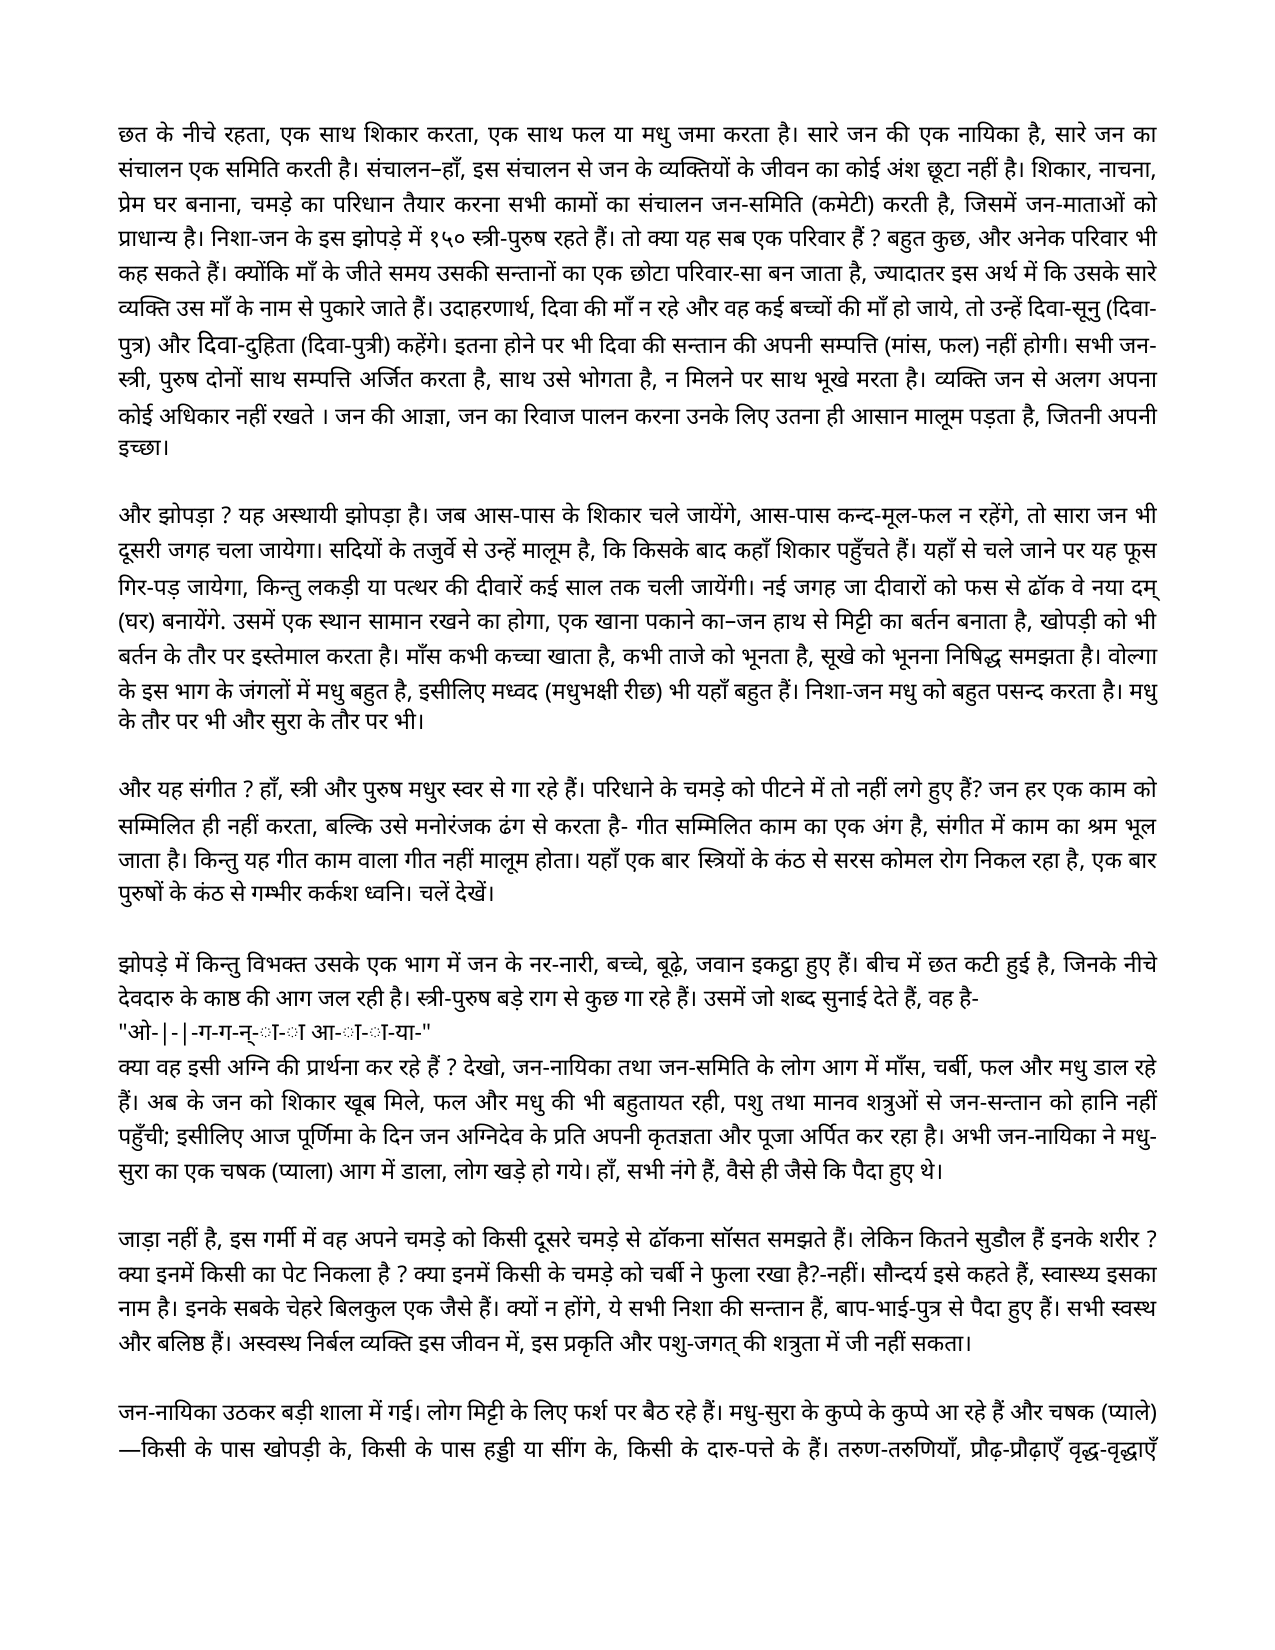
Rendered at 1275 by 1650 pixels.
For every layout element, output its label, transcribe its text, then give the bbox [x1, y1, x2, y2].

text "ओ-|-|-ग-ग-न्-ा-ा आ-ा-ा-या-" [118, 1016, 1157, 1051]
text और झोपड़ा ? यह अस्थायी झोपड़ा है। जब आस-पास के शिकार चले जायेंगे, आस-पास कन्द-मूल-फल न रहेंगे, तो सारा जन भी दूसरी जगह चला जायेगा। सदियों के तजुर्वे से उन्हें मालूम है, कि किसके बाद कहाँ शिकार पहुँचते हैं। यहाँ से चले जाने पर यह फूस गिर-पड़ जायेगा, किन्तु लकड़ी या पत्थर की दीवारें कई साल तक चली जायेंगी। नई जगह जा दीवारों को फस से ढॉक वे नया दम् (घर) बनायेंगे. उसमें एक स्थान सामान रखने का होगा, एक खाना पकाने का–जन हाथ से मिट्टी का बर्तन बनाता है, खोपड़ी को भी बर्तन के तौर पर इस्तेमाल करता है। माँस कभी कच्चा खाता है, कभी ताजे को भूनता है, सूखे को भूनना निषिद्ध समझता है। वोल्गा के इस भाग के जंगलों में मधु बहुत है, इसीलिए मध्वद (मधुभक्षी रीछ) भी यहाँ बहुत हैं। निशा-जन मधु को बहुत पसन्द करता है। मधु के तौर पर भी और सुरा के तौर पर भी। [118, 499, 1157, 739]
text और यह संगीत ? हाँ, स्त्री और पुरुष मधुर स्वर से गा रहे हैं। परिधाने के चमड़े को पीटने में तो नहीं लगे हुए हैं? जन हर एक काम को सम्मिलित ही नहीं करता, बल्कि उसे मनोरंजक ढंग से करता है- गीत सम्मिलित काम का एक अंग है, संगीत में काम का श्रम भूल जाता है। किन्तु यह गीत काम वाला गीत नहीं मालूम होता। यहाँ एक बार स्त्रियों के कंठ से सरस कोमल रोग निकल रहा है, एक बार पुरुषों के कंठ से गम्भीर कर्कश ध्वनि। चलें देखें। [118, 773, 1157, 911]
text क्या वह इसी अग्नि की प्रार्थना कर रहे हैं ? देखो, जन-नायिका तथा जन-समिति के लोग आग में माँस, चर्बी, फल और मधु डाल रहे हैं। अब के जन को शिकार खूब मिले, फल और मधु की भी बहुतायत रही, पशु तथा मानव शत्रुओं से जन-सन्तान को हानि नहीं पहुँची; इसीलिए आज पूर्णिमा के दिन जन अग्निदेव के प्रति अपनी कृतज्ञता और पूजा अर्पित कर रहा है। अभी जन-नायिका ने मधु-सुरा का एक चषक (प्याला) आग में डाला, लोग खड़े हो गये। हाँ, सभी नंगे हैं, वैसे ही जैसे कि पैदा हुए थे। [118, 1051, 1157, 1189]
text जाड़ा नहीं है, इस गर्मी में वह अपने चमड़े को किसी दूसरे चमड़े से ढॉकना सॉसत समझते हैं। लेकिन कितने सुडौल हैं इनके शरीर ? क्या इनमें किसी का पेट निकला है ? क्या इनमें किसी के चमड़े को चर्बी ने फुला रखा है?-नहीं। सौन्दर्य इसे कहते हैं, स्वास्थ्य इसका नाम है। इनके सबके चेहरे बिलकुल एक जैसे हैं। क्यों न होंगे, ये सभी निशा की सन्तान हैं, बाप-भाई-पुत्र से पैदा हुए हैं। सभी स्वस्थ और बलिष्ठ हैं। अस्वस्थ निर्बल व्यक्ति इस जीवन में, इस प्रकृति और पशु-जगत् की शत्रुता में जी नहीं सकता। [118, 1223, 1157, 1362]
text झोपड़े में किन्तु विभक्त उसके एक भाग में जन के नर-नारी, बच्चे, बूढ़े, जवान इकट्ठा हुए हैं। बीच में छत कटी हुई है, जिनके नीचे देवदारु के काष्ठ की आग जल रही है। स्त्री-पुरुष बड़े राग से कुछ गा रहे हैं। उसमें जो शब्द सुनाई देते हैं, वह है- [118, 945, 1157, 1016]
text छत के नीचे रहता, एक साथ शिकार करता, एक साथ फल या मधु जमा करता है। सारे जन की एक नायिका है, सारे जन का संचालन एक समिति करती है। संचालन–हाँ, इस संचालन से जन के व्यक्तियों के जीवन का कोई अंश छूटा नहीं है। शिकार, नाचना, प्रेम घर बनाना, चमड़े का परिधान तैयार करना सभी कामों का संचालन जन-समिति (कमेटी) करती है, जिसमें जन-माताओं को प्राधान्य है। निशा-जन के इस झोपड़े में १५० स्त्री-पुरुष रहते हैं। तो क्या यह सब एक परिवार हैं ? बहुत कुछ, और अनेक परिवार भी कह सकते हैं। क्योंकि माँ के जीते समय उसकी सन्तानों का एक छोटा परिवार-सा बन जाता है, ज्यादातर इस अर्थ में कि उसके सारे व्यक्ति उस माँ के नाम से पुकारे जाते हैं। उदाहरणार्थ, दिवा की माँ न रहे और वह कई बच्चों की माँ हो जाये, तो उन्हें दिवा-सूनु (दिवा-पुत्र) और दिवा-दुहिता (दिवा-पुत्री) कहेंगे। इतना होने पर भी दिवा की सन्तान की अपनी सम्पत्ति (मांस, फल) नहीं होगी। सभी जन-स्त्री, पुरुष दोनों साथ सम्पत्ति अर्जित करता है, साथ उसे भोगता है, न मिलने पर साथ भूखे मरता है। व्यक्ति जन से अलग अपना कोई अधिकार नहीं रखते । जन की आज्ञा, जन का रिवाज पालन करना उनके लिए उतना ही आसान मालूम पड़ता है, जितनी अपनी इच्छा। [118, 118, 1157, 465]
text जन-नायिका उठकर बड़ी शाला में गई। लोग मिट्टी के लिए फर्श पर बैठ रहे हैं। मधु-सुरा के कुप्पे के कुप्पे आ रहे हैं और चषक (प्याले)—किसी के पास खोपड़ी के, किसी के पास हड्डी या सींग के, किसी के दारु-पत्ते के हैं। तरुण-तरुणियाँ, प्रौढ़-प्रौढ़ाएँ वृद्ध-वृद्धाएँ [118, 1396, 1157, 1467]
